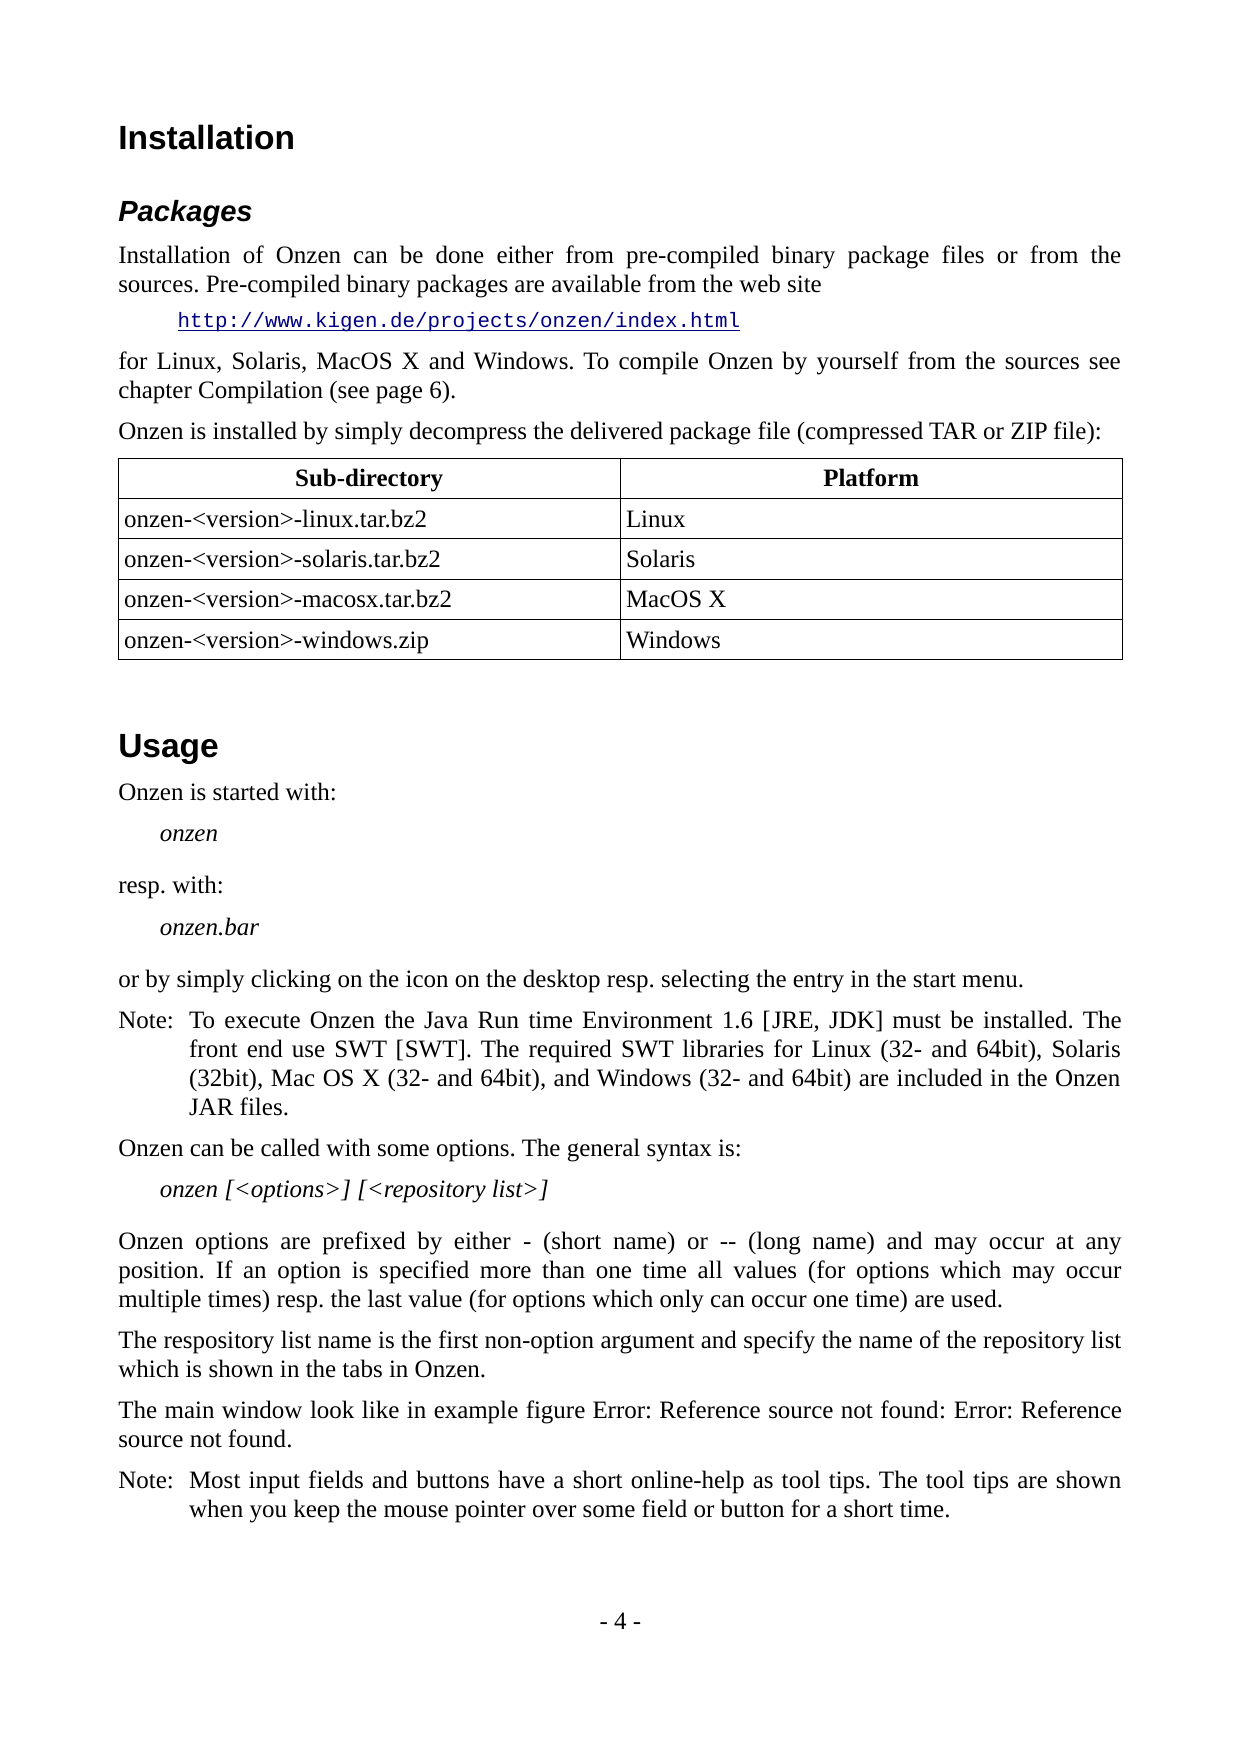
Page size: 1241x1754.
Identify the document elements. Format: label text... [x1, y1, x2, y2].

subtitle Installation [118, 118, 1122, 157]
table_cell onzen-<version>-macosx.tar.bz2 [119, 580, 620, 619]
text Onzen is installed by simply decompress the delivered package file (compressed TAR or ZIP file): [118, 416, 1122, 445]
text Installation of Onzen can be done either from pre-compiled binary package files or from the sources. Pre-compiled binary packages are available from the web site [118, 240, 1122, 298]
table_cell onzen-<version>-windows.zip [119, 620, 620, 659]
table_cell onzen-<version>-linux.tar.bz2 [119, 499, 620, 538]
text onzen.bar [159, 912, 1122, 940]
text Note: To execute Onzen the Java Run time Environment 1.6 [JRE, JDK] must be installed. The front end use SWT [SWT]. The required SWT libraries for Linux (32- and 64bit), Solaris (32bit), Mac OS X (32- and 64bit), and Windows (32- and 64bit) are included in the Onzen JAR files. [118, 1005, 1122, 1120]
subtitle Usage [118, 726, 1122, 764]
text resp. with: [118, 870, 1122, 899]
text The respository list name is the first non-option argument and specify the name of the repository list which is shown in the tabs in Onzen. [118, 1325, 1122, 1383]
text http://www.kigen.de/projects/onzen/index.html [177, 310, 1122, 334]
text onzen [159, 818, 1122, 847]
text or by simply clicking on the icon on the desktop resp. selecting the entry in the start menu. [118, 964, 1122, 993]
subtitle Packages [118, 194, 1122, 228]
text Note: Most input fields and buttons have a short online-help as tool tips. The tool tips are shown when you keep the mouse pointer over some field or button for a short time. [118, 1465, 1122, 1523]
table_cell Solaris [621, 539, 1122, 579]
table_cell Windows [621, 620, 1122, 659]
table_header Platform [621, 459, 1122, 498]
text onzen [<options>] [<repository list>] [159, 1174, 1122, 1203]
text Onzen can be called with some options. The general syntax is: [118, 1133, 1122, 1162]
text Onzen is started with: [118, 777, 1122, 806]
table_cell onzen-<version>-solaris.tar.bz2 [119, 539, 620, 579]
text for Linux, Solaris, MacOS X and Windows. To compile Onzen by yourself from the sources see chapter Compilation (see page 6). [118, 346, 1122, 404]
text The main window look like in example figure Error: Reference source not found: Error: Reference source not found. [118, 1395, 1122, 1453]
text Onzen options are prefixed by either ‑ (short name) or ‑‑ (long name) and may occur at any position. If an option is specified more than one time all values (for options which may occur multiple times) resp. the last value (for options which only can occur one time) are used. [118, 1226, 1122, 1313]
table_cell MacOS X [621, 580, 1122, 619]
table_cell Linux [621, 499, 1122, 538]
table_header Sub-directory [119, 459, 620, 498]
